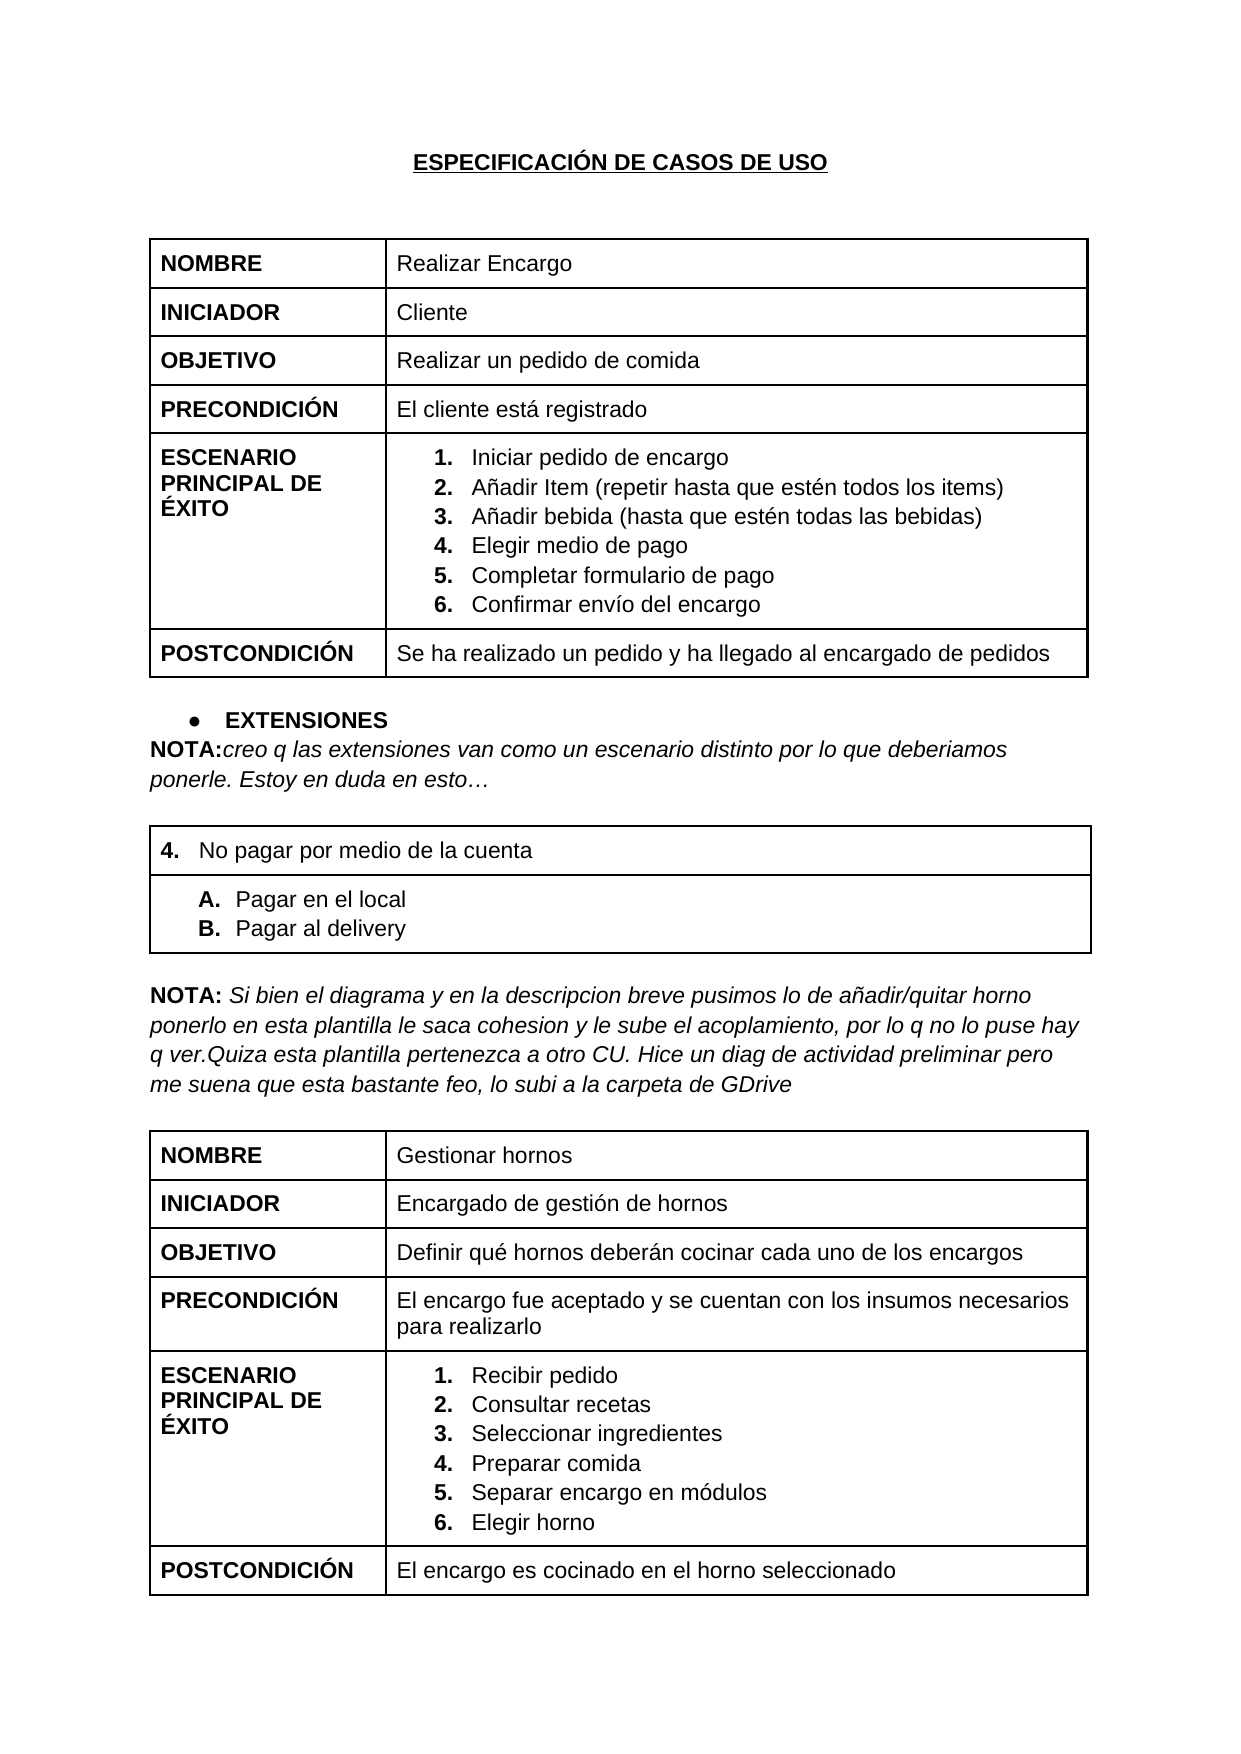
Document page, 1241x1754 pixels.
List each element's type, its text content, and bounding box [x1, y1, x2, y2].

table_cell Realizar un pedido de comida [387, 337, 1086, 384]
table_header NOMBRE [151, 1132, 385, 1178]
table_cell Encargado de gestión de hornos [387, 1181, 1086, 1227]
table_cell PRECONDICIÓN [151, 386, 385, 432]
table_cell El encargo fue aceptado y se cuentan con los insumos necesarios para realizarlo [387, 1278, 1086, 1350]
table_cell Cliente [387, 289, 1086, 335]
table_cell Se ha realizado un pedido y ha llegado al encargado de pedidos [387, 630, 1086, 676]
list EXTENSIONES [187, 708, 1091, 733]
table_cell OBJETIVO [151, 337, 385, 384]
table_cell ESCENARIO PRINCIPAL DE ÉXITO [151, 434, 385, 628]
table_cell POSTCONDICIÓN [151, 630, 385, 676]
text NOTA: Si bien el diagrama y en la descripcion breve pusimos lo de añadir/quitar horno ponerlo en esta plantilla le saca cohesion y le sube el acoplamiento, por lo q no lo puse hay q ver.Quiza esta plantilla pertenezca a otro CU. Hice un diag de actividad preliminar pero me suena que esta bastante feo, lo subi a la carpeta de GDrive [150, 983, 1091, 1097]
table_cell INICIADOR [151, 1181, 385, 1227]
text NOTA:creo q las extensiones van como un escenario distinto por lo que deberiamos ponerle. Estoy en duda en esto… [150, 737, 1091, 792]
table_cell El cliente está registrado [387, 386, 1086, 432]
table_header Gestionar hornos [387, 1132, 1086, 1178]
table_cell PRECONDICIÓN [151, 1278, 385, 1350]
table_cell POSTCONDICIÓN [151, 1547, 385, 1594]
table_header NOMBRE [151, 240, 385, 287]
table_cell INICIADOR [151, 289, 385, 335]
table_header Realizar Encargo [387, 240, 1086, 287]
table_cell Definir qué hornos deberán cocinar cada uno de los encargos [387, 1229, 1086, 1276]
table_cell Pagar en el local Pagar al delivery [151, 876, 1090, 952]
text ESPECIFICACIÓN DE CASOS DE USO [150, 150, 1091, 176]
table_cell Iniciar pedido de encargo Añadir Item (repetir hasta que estén todos los items) Añadir bebida (hasta que estén todas las bebidas) Elegir medio de pago Completar formulario de pago Confirmar envío del encargo [387, 434, 1086, 628]
table_header 4. No pagar por medio de la cuenta [151, 827, 1090, 874]
table_cell El encargo es cocinado en el horno seleccionado [387, 1547, 1086, 1594]
table_cell ESCENARIO PRINCIPAL DE ÉXITO [151, 1352, 385, 1545]
table_cell Recibir pedido Consultar recetas Seleccionar ingredientes Preparar comida Separar encargo en módulos Elegir horno [387, 1352, 1086, 1545]
table_cell OBJETIVO [151, 1229, 385, 1276]
